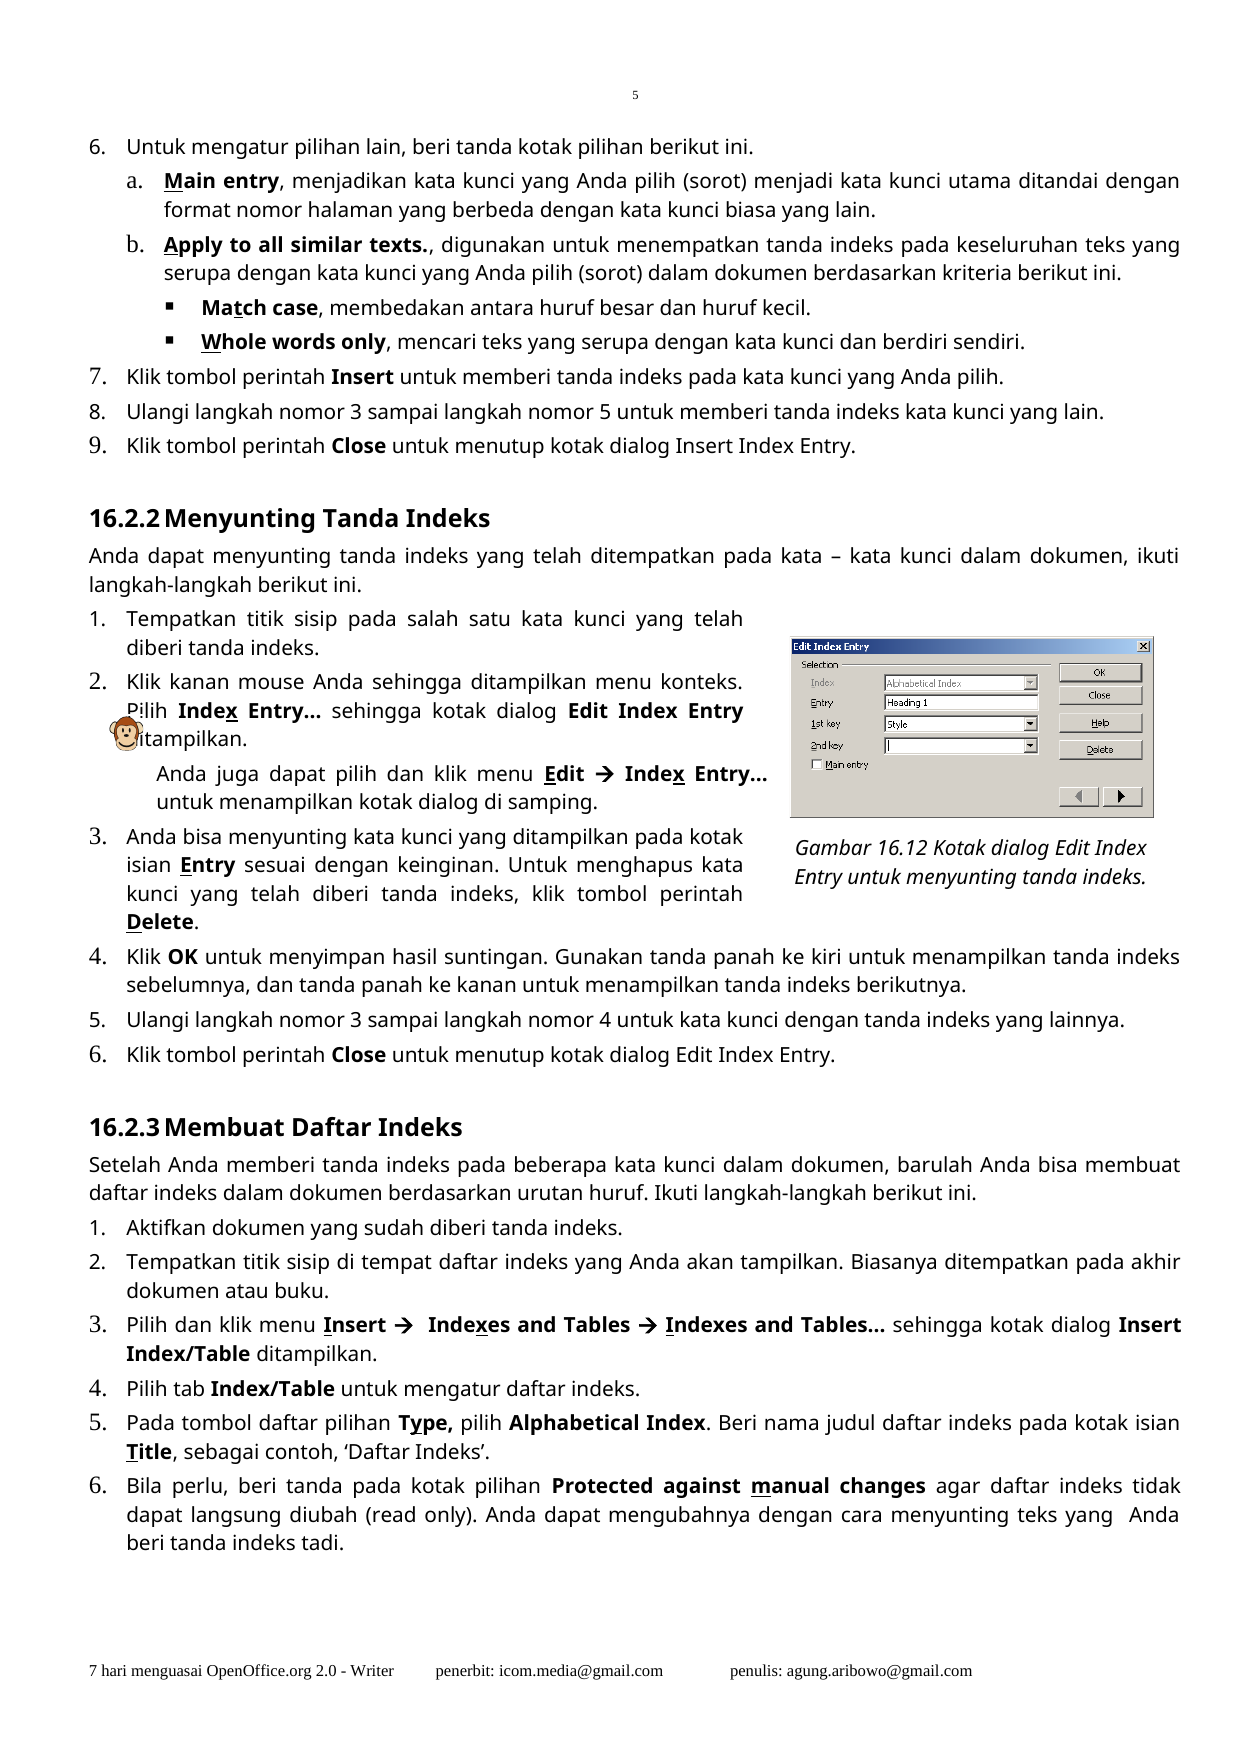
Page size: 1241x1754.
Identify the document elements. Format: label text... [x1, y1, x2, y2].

text Anda dapat menyunting tanda indeks yang telah ditempatkan pada kata – kata kunci dalam dokumen, ikuti langkah-langkah berikut ini. [88, 541, 1182, 598]
picture [789, 636, 1154, 818]
list Main entry, menjadikan kata kunci yang Anda pilih (sorot) menjadi kata kunci utama ditandai dengan format nomor halaman yang berbeda dengan kata kunci biasa yang lain. [126, 167, 1182, 223]
list Membuat Daftar Indeks [88, 1109, 1182, 1143]
list Klik tombol perintah Close untuk menutup kotak dialog Insert Index Entry. [88, 432, 1182, 460]
list Whole words only, mencari teks yang serupa dengan kata kunci dan berdiri sendiri. [163, 327, 1182, 356]
list Klik OK untuk menyimpan hasil suntingan. Gunakan tanda panah ke kiri untuk menampilkan tanda indeks sebelumnya, dan tanda panah ke kanan untuk menampilkan tanda indeks berikutnya. [88, 942, 1182, 999]
table_header [107, 753, 145, 816]
list Match case, membedakan antara huruf besar dan huruf kecil. [163, 293, 1182, 321]
list Ulangi langkah nomor 3 sampai langkah nomor 5 untuk memberi tanda indeks kata kunci yang lain. [88, 397, 1182, 425]
list Bila perlu, beri tanda pada kotak pilihan Protected against manual changes agar daftar indeks tidak dapat langsung diubah (read only). Anda dapat mengubahnya dengan cara menyunting teks yang Anda beri tanda indeks tadi. [88, 1472, 1182, 1557]
list Aktifkan dokumen yang sudah diberi tanda indeks. [88, 1213, 1182, 1241]
text Setelah Anda memberi tanda indeks pada beberapa kata kunci dalam dokumen, barulah Anda bisa membuat daftar indeks dalam dokumen berdasarkan urutan huruf. Ikuti langkah-langkah berikut ini. [88, 1150, 1182, 1207]
list Tempatkan titik sisip di tempat daftar indeks yang Anda akan tampilkan. Biasanya ditempatkan pada akhir dokumen atau buku. [88, 1247, 1182, 1304]
table_header [762, 621, 1182, 827]
list Pilih dan klik menu Insert  Indexes and Tables  Indexes and Tables... sehingga kotak dialog Insert Index/Table ditampilkan. [88, 1311, 1182, 1367]
list Tempatkan titik sisip pada salah satu kata kunci yang telah diberi tanda indeks. [88, 604, 1182, 661]
list Anda bisa menyunting kata kunci yang ditampilkan pada kotak isian Entry sesuai dengan keinginan. Untuk menghapus kata kunci yang telah diberi tanda indeks, klik tombol perintah Delete. [88, 822, 1182, 936]
list Pilih tab Index/Table untuk mengatur daftar indeks. [88, 1374, 1182, 1402]
list Pada tombol daftar pilihan Type, pilih Alphabetical Index. Beri nama judul daftar indeks pada kotak isian Title, sebagai contoh, ‘Daftar Indeks’. [88, 1408, 1182, 1465]
list Klik kanan mouse Anda sehingga ditampilkan menu konteks. Pilih Index Entry... sehingga kotak dialog Edit Index Entry ditampilkan. [88, 667, 762, 753]
list Menyunting Tanda Indeks [88, 501, 1182, 535]
table_cell Gambar 16.12 Kotak dialog Edit Index Entry untuk menyunting tanda indeks. [762, 827, 1182, 890]
list Klik tombol perintah Insert untuk memberi tanda indeks pada kata kunci yang Anda pilih. [88, 362, 1182, 391]
list Untuk mengatur pilihan lain, beri tanda kotak pilihan berikut ini. [88, 132, 1182, 160]
table_header Anda juga dapat pilih dan klik menu Edit  Index Entry... untuk menampilkan kotak dialog di samping. [145, 753, 762, 816]
picture [109, 716, 144, 751]
list Klik tombol perintah Close untuk menutup kotak dialog Edit Index Entry. [88, 1040, 1182, 1068]
list Apply to all similar texts., digunakan untuk menempatkan tanda indeks pada keseluruhan teks yang serupa dengan kata kunci yang Anda pilih (sorot) dalam dokumen berdasarkan kriteria berikut ini. [126, 230, 1182, 287]
list Ulangi langkah nomor 3 sampai langkah nomor 4 untuk kata kunci dengan tanda indeks yang lainnya. [88, 1005, 1182, 1034]
